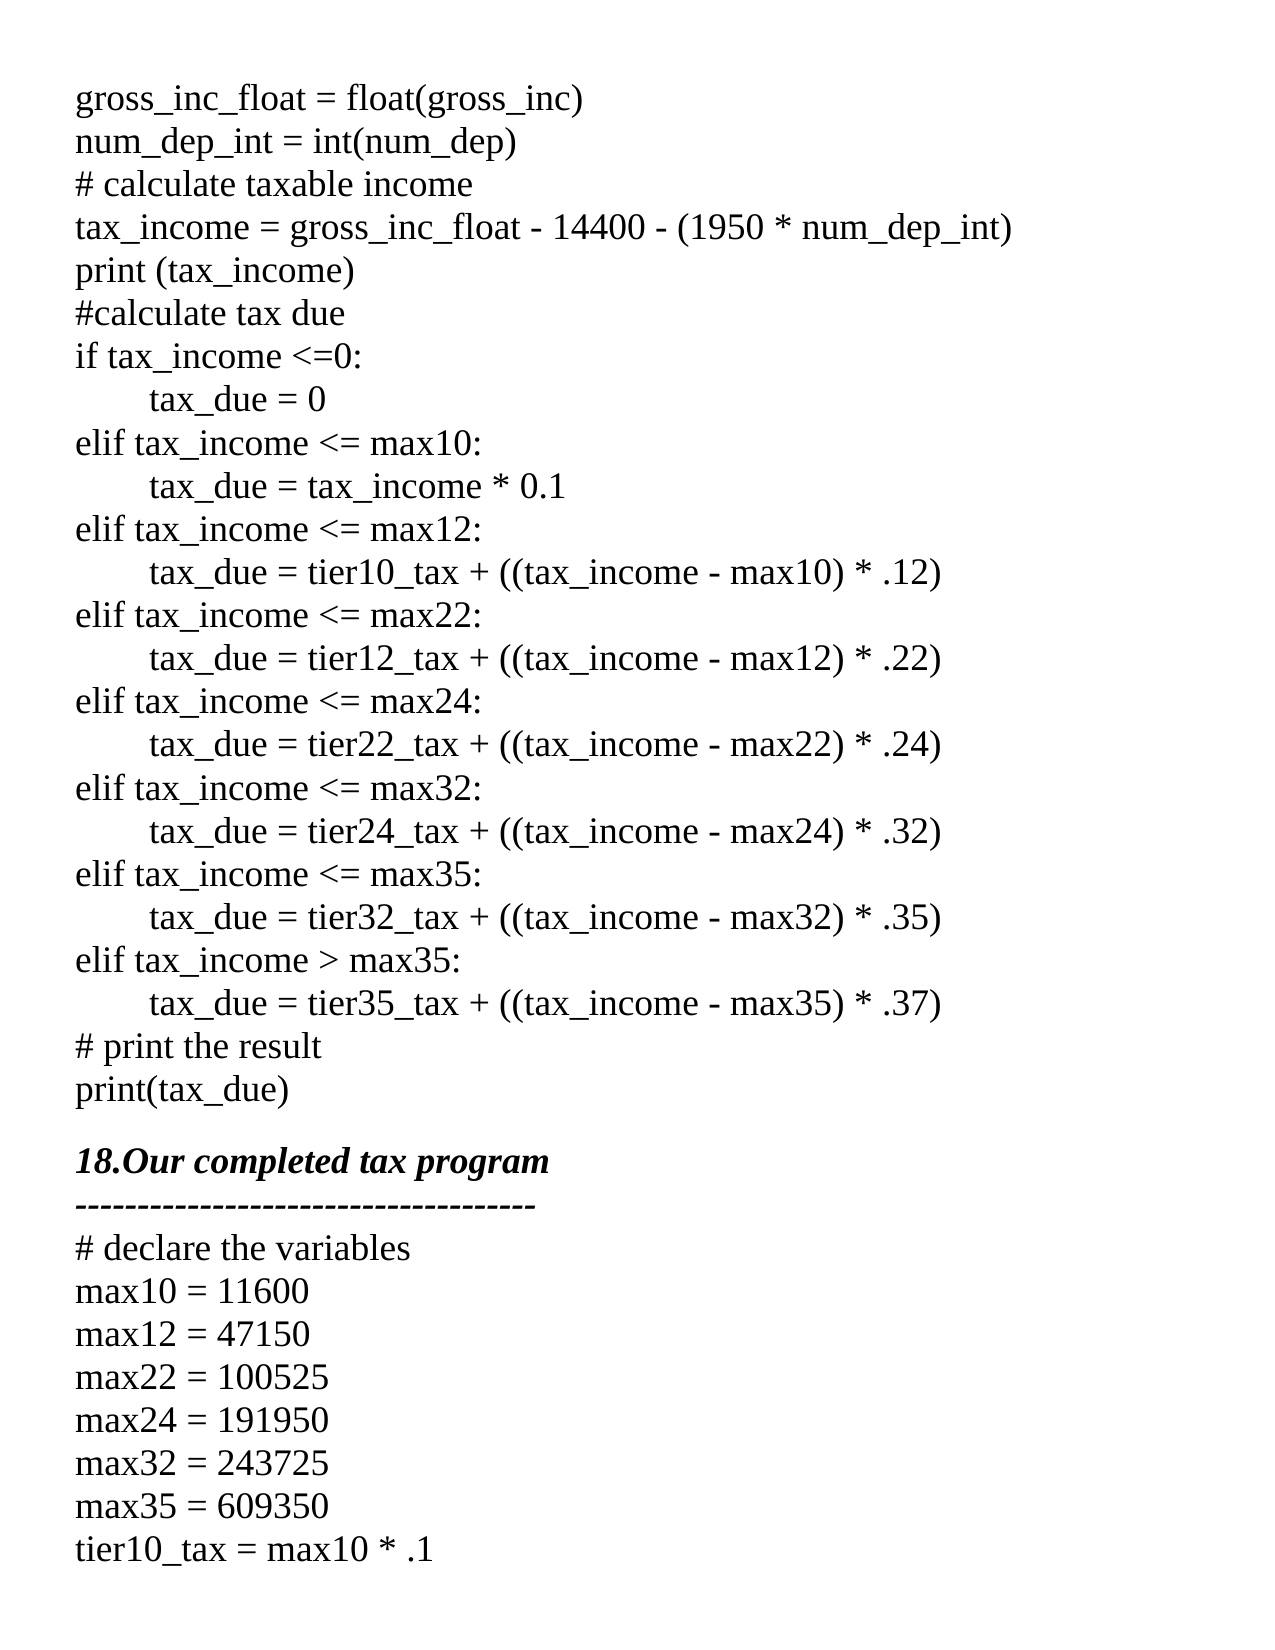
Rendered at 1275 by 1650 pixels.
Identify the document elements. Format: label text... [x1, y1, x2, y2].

text max22 = 100525 [75, 1354, 1200, 1397]
text max32 = 243725 [75, 1441, 1200, 1484]
text num_dep_int = int(num_dep) [75, 118, 1200, 161]
text elif tax_income <= max32: [75, 765, 1200, 808]
text # declare the variables [75, 1225, 1200, 1268]
text elif tax_income <= max10: [75, 420, 1200, 463]
text gross_inc_float = float(gross_inc) [75, 75, 1200, 118]
text elif tax_income <= max35: [75, 851, 1200, 894]
text print(tax_due) [75, 1067, 1200, 1110]
text tax_due = tier32_tax + ((tax_income - max32) * .35) [75, 894, 1200, 937]
text print (tax_income) [75, 247, 1200, 291]
text 18.Our completed tax program [75, 1139, 1200, 1182]
text ------------------------------------- [75, 1182, 1200, 1225]
text max24 = 191950 [75, 1397, 1200, 1441]
text max10 = 11600 [75, 1268, 1200, 1311]
text elif tax_income <= max22: [75, 592, 1200, 636]
text if tax_income <=0: [75, 334, 1200, 377]
text elif tax_income <= max12: [75, 506, 1200, 549]
text elif tax_income <= max24: [75, 679, 1200, 722]
text #calculate tax due [75, 291, 1200, 334]
text tax_due = tier10_tax + ((tax_income - max10) * .12) [75, 549, 1200, 592]
text # print the result [75, 1024, 1200, 1067]
text max35 = 609350 [75, 1484, 1200, 1527]
text tax_due = tier12_tax + ((tax_income - max12) * .22) [75, 636, 1200, 679]
text tier10_tax = max10 * .1 [75, 1527, 1200, 1570]
text tax_due = tier35_tax + ((tax_income - max35) * .37) [75, 981, 1200, 1024]
text tax_due = tier22_tax + ((tax_income - max22) * .24) [75, 722, 1200, 765]
text tax_income = gross_inc_float - 14400 - (1950 * num_dep_int) [75, 204, 1200, 247]
text tax_due = tax_income * 0.1 [75, 463, 1200, 506]
text elif tax_income > max35: [75, 937, 1200, 981]
text # calculate taxable income [75, 161, 1200, 204]
text tax_due = tier24_tax + ((tax_income - max24) * .32) [75, 808, 1200, 851]
text tax_due = 0 [75, 377, 1200, 420]
text max12 = 47150 [75, 1311, 1200, 1354]
